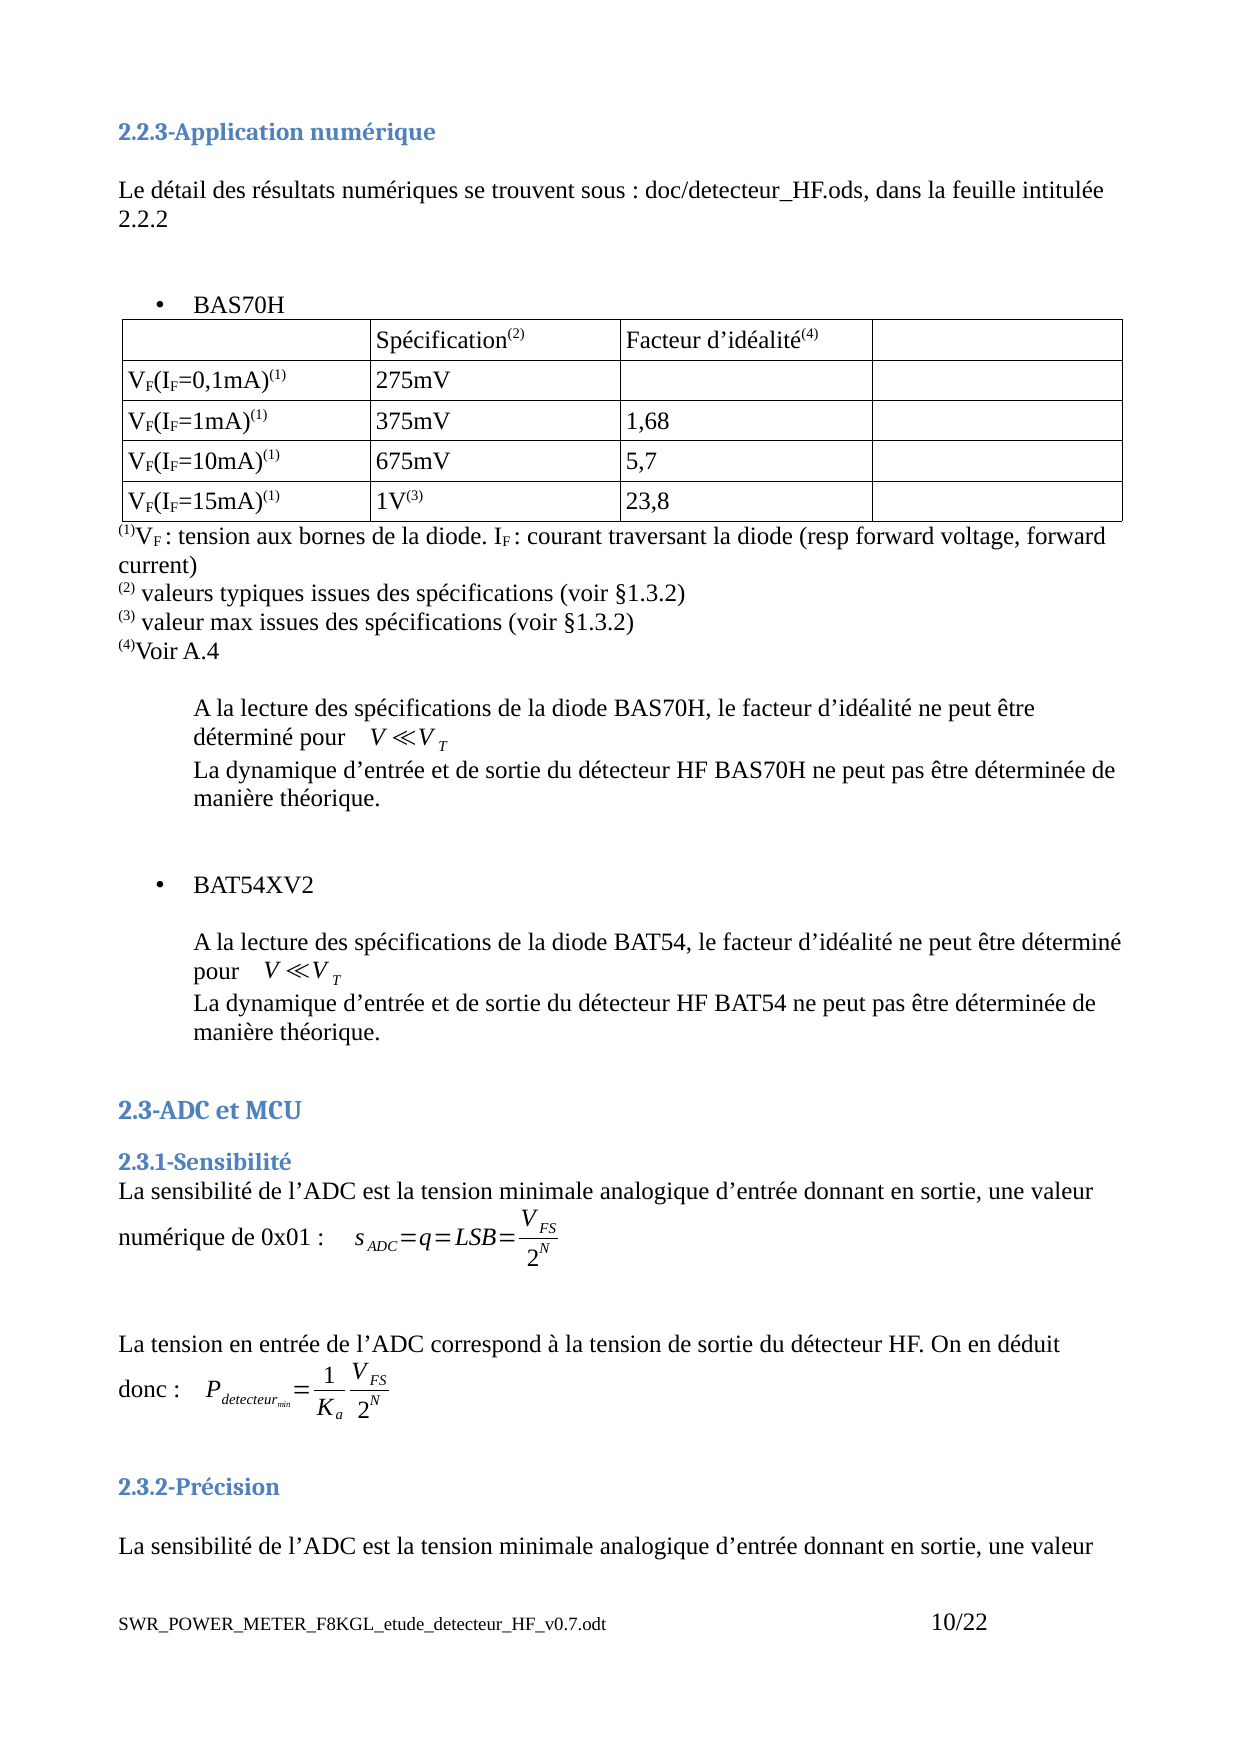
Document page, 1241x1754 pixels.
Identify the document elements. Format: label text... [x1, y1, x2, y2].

table_header [873, 320, 1122, 360]
table_cell [621, 361, 872, 400]
table_cell [873, 441, 1122, 481]
table_cell VF(IF=0,1mA)(1) [123, 361, 370, 400]
list A la lecture des spécifications de la diode BAT54, le facteur d’idéalité ne peut être déterminé pour [156, 927, 1122, 988]
table_header Facteur d’idéalité(4) [621, 320, 872, 360]
table_cell [873, 401, 1122, 440]
list La dynamique d’entrée et de sortie du détecteur HF BAS70H ne peut pas être déterminée de manière théorique. [156, 755, 1122, 812]
table_header Spécification(2) [371, 320, 620, 360]
list BAS70H [156, 291, 1122, 319]
table_cell 5,7 [621, 441, 872, 481]
table_cell VF(IF=15mA)(1) [123, 482, 370, 521]
text (4)Voir A.4 [118, 636, 1122, 665]
table_cell [873, 482, 1122, 521]
list La dynamique d’entrée et de sortie du détecteur HF BAT54 ne peut pas être déterminée de manière théorique. [156, 988, 1122, 1046]
subtitle 2.3.1-Sensibilité [118, 1147, 1122, 1176]
text (2) valeurs typiques issues des spécifications (voir §1.3.2) [118, 578, 1122, 607]
table_cell [873, 361, 1122, 400]
table_cell 1,68 [621, 401, 872, 440]
table_cell 23,8 [621, 482, 872, 521]
text (1)VF : tension aux bornes de la diode. IF : courant traversant la diode (resp forward voltage, forward current) [118, 521, 1122, 578]
list A la lecture des spécifications de la diode BAS70H, le facteur d’idéalité ne peut être déterminé pour [156, 693, 1122, 755]
table_cell VF(IF=10mA)(1) [123, 441, 370, 481]
subtitle 2.3.2-Précision [118, 1473, 1122, 1502]
text La sensibilité de l’ADC est la tension minimale analogique d’entrée donnant en sortie, une valeur numérique de 0x01 : [118, 1531, 1122, 1559]
list BAT54XV2 [156, 870, 1122, 898]
table_cell 1V(3) [371, 482, 620, 521]
table_header [123, 320, 370, 360]
subtitle 2.2.3-Application numérique [118, 118, 1122, 147]
table_cell 275mV [371, 361, 620, 400]
text Le détail des résultats numériques se trouvent sous : doc/detecteur_HF.ods, dans la feuille intitulée 2.2.2 [118, 176, 1122, 233]
text (3) valeur max issues des spécifications (voir §1.3.2) [118, 607, 1122, 636]
subtitle 2.3-ADC et MCU [118, 1095, 1122, 1127]
text La tension en entrée de l’ADC correspond à la tension de sortie du détecteur HF. On en déduit donc : [118, 1329, 1122, 1424]
text La sensibilité de l’ADC est la tension minimale analogique d’entrée donnant en sortie, une valeur numérique de 0x01 : [118, 1176, 1122, 1271]
table_cell 675mV [371, 441, 620, 481]
table_cell VF(IF=1mA)(1) [123, 401, 370, 440]
table_cell 375mV [371, 401, 620, 440]
